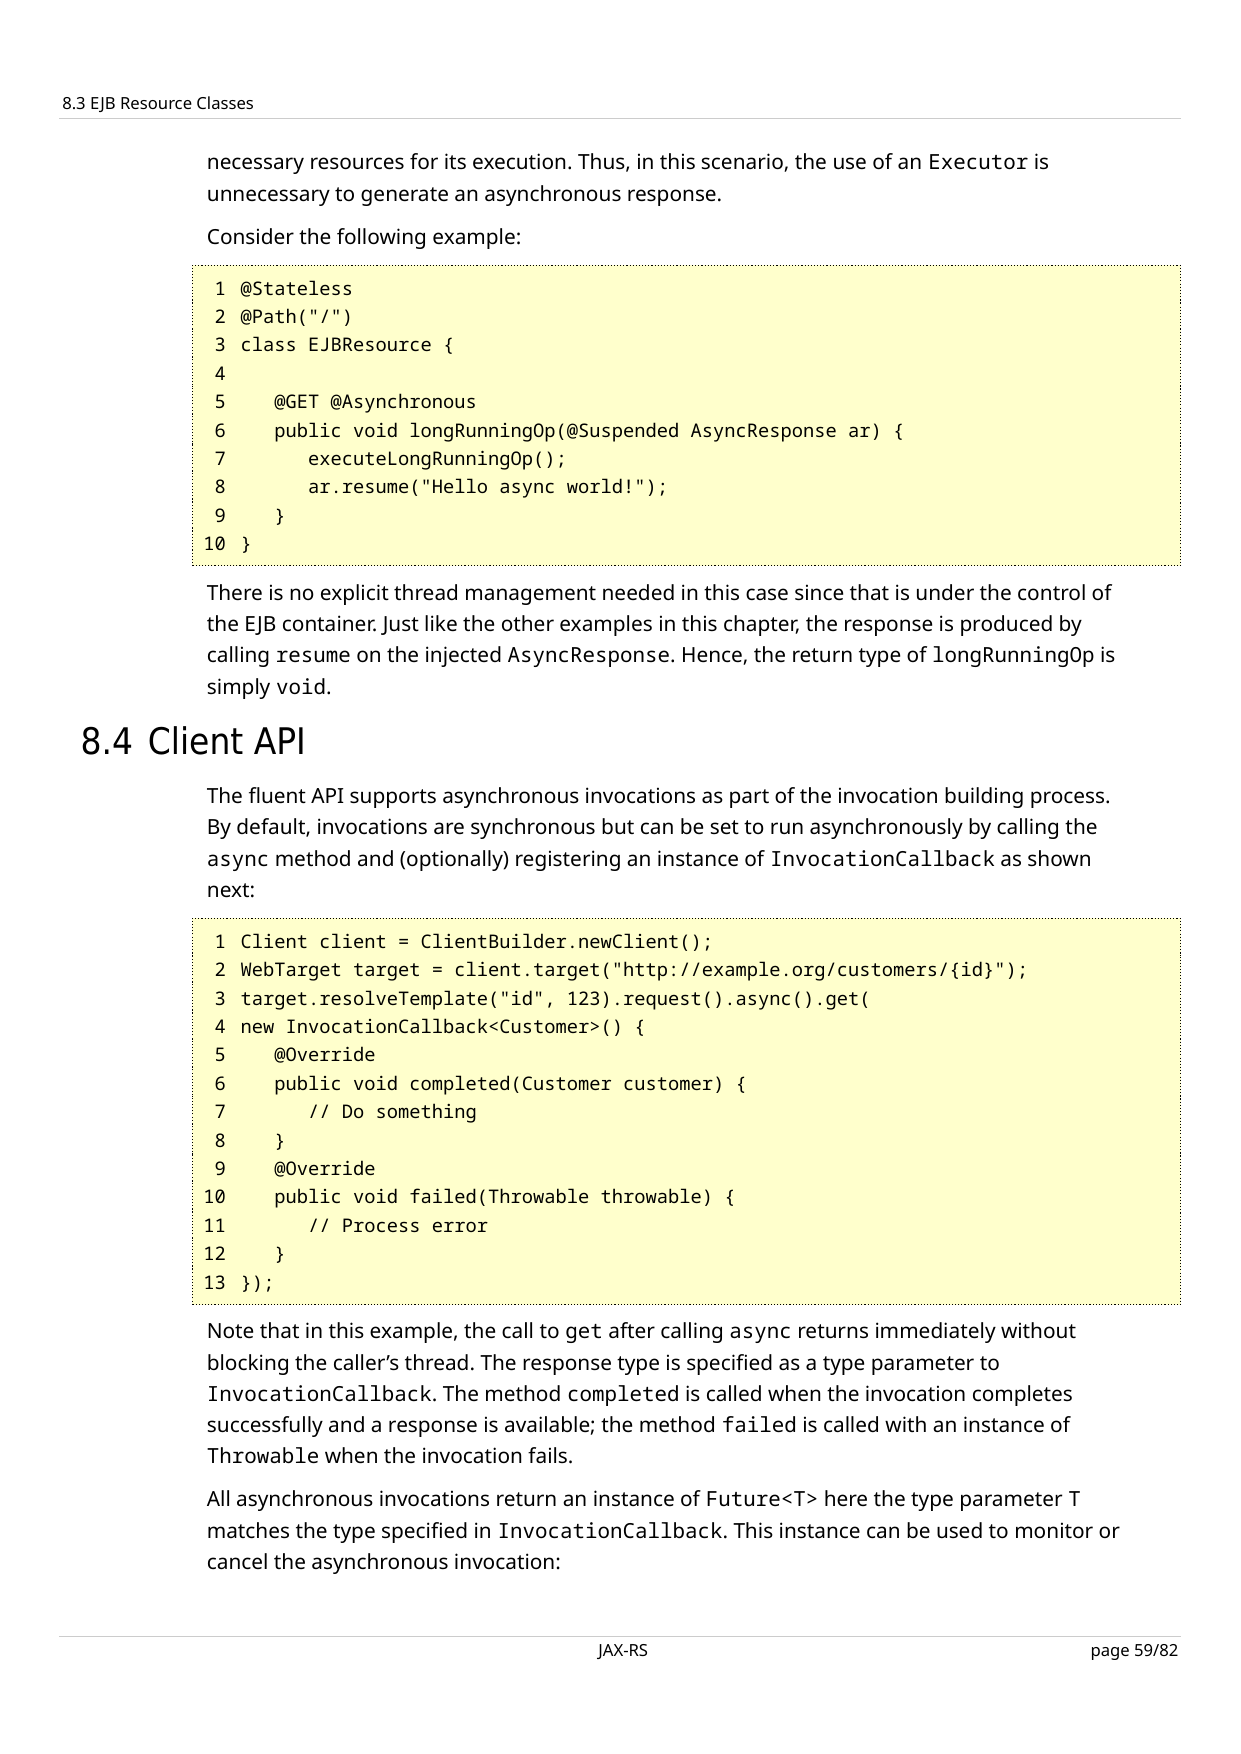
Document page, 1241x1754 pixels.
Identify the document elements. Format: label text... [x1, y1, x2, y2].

list @Override [192, 1145, 1181, 1174]
list @GET @Asynchronous [192, 378, 1181, 407]
text The fluent API supports asynchronous invocations as part of the invocation building process. By default, invocations are synchronous but can be set to run asynchronously by calling the async method and (optionally) registering an instance of InvocationCallback as shown next: [207, 781, 1122, 903]
list executeLongRunningOp(); [192, 435, 1181, 464]
list public void completed(Customer customer) { [192, 1060, 1181, 1088]
list ar.resume("Hello async world!"); [192, 464, 1181, 492]
text Note that in this example, the call to get after calling async returns immediately without blocking the caller’s thread. The response type is specified as a type parameter to InvocationCallback. The method completed is called when the invocation completes successfully and a response is available; the method failed is called with an instance of Throwable when the invocation fails. [207, 1316, 1122, 1470]
list } [192, 492, 1181, 521]
list @Override [192, 1032, 1181, 1060]
text All asynchronous invocations return an instance of Future<T> here the type parameter T matches the type specified in InvocationCallback. This instance can be used to monitor or cancel the asynchronous invocation: [207, 1484, 1122, 1575]
text necessary resources for its execution. Thus, in this scenario, the use of an Executor is unnecessary to generate an asynchronous response. [207, 147, 1122, 207]
list // Process error [192, 1202, 1181, 1231]
list Client client = ClientBuilder.newClient(); [192, 918, 1181, 946]
list } [192, 521, 1181, 566]
list public void longRunningOp(@Suspended AsyncResponse ar) { [192, 407, 1181, 435]
list }); [192, 1259, 1181, 1305]
list public void failed(Throwable throwable) { [192, 1174, 1181, 1202]
list @Stateless [192, 265, 1181, 293]
list @Path("/") [192, 293, 1181, 322]
list target.resolveTemplate("id", 123).request().async().get( [192, 975, 1181, 1003]
list } [192, 1117, 1181, 1145]
list } [192, 1231, 1181, 1259]
list class EJBResource { [192, 322, 1181, 350]
subtitle Client API [133, 721, 1181, 763]
list // Do something [192, 1088, 1181, 1117]
text There is no explicit thread management needed in this case since that is under the control of the EJB container. Just like the other examples in this chapter, the response is produced by calling resume on the injected AsyncResponse. Hence, the return type of longRunningOp is simply void. [207, 578, 1122, 700]
list WebTarget target = client.target("http://example.org/customers/{id}"); [192, 946, 1181, 975]
list new InvocationCallback<Customer>() { [192, 1003, 1181, 1032]
text Consider the following example: [207, 222, 1122, 250]
